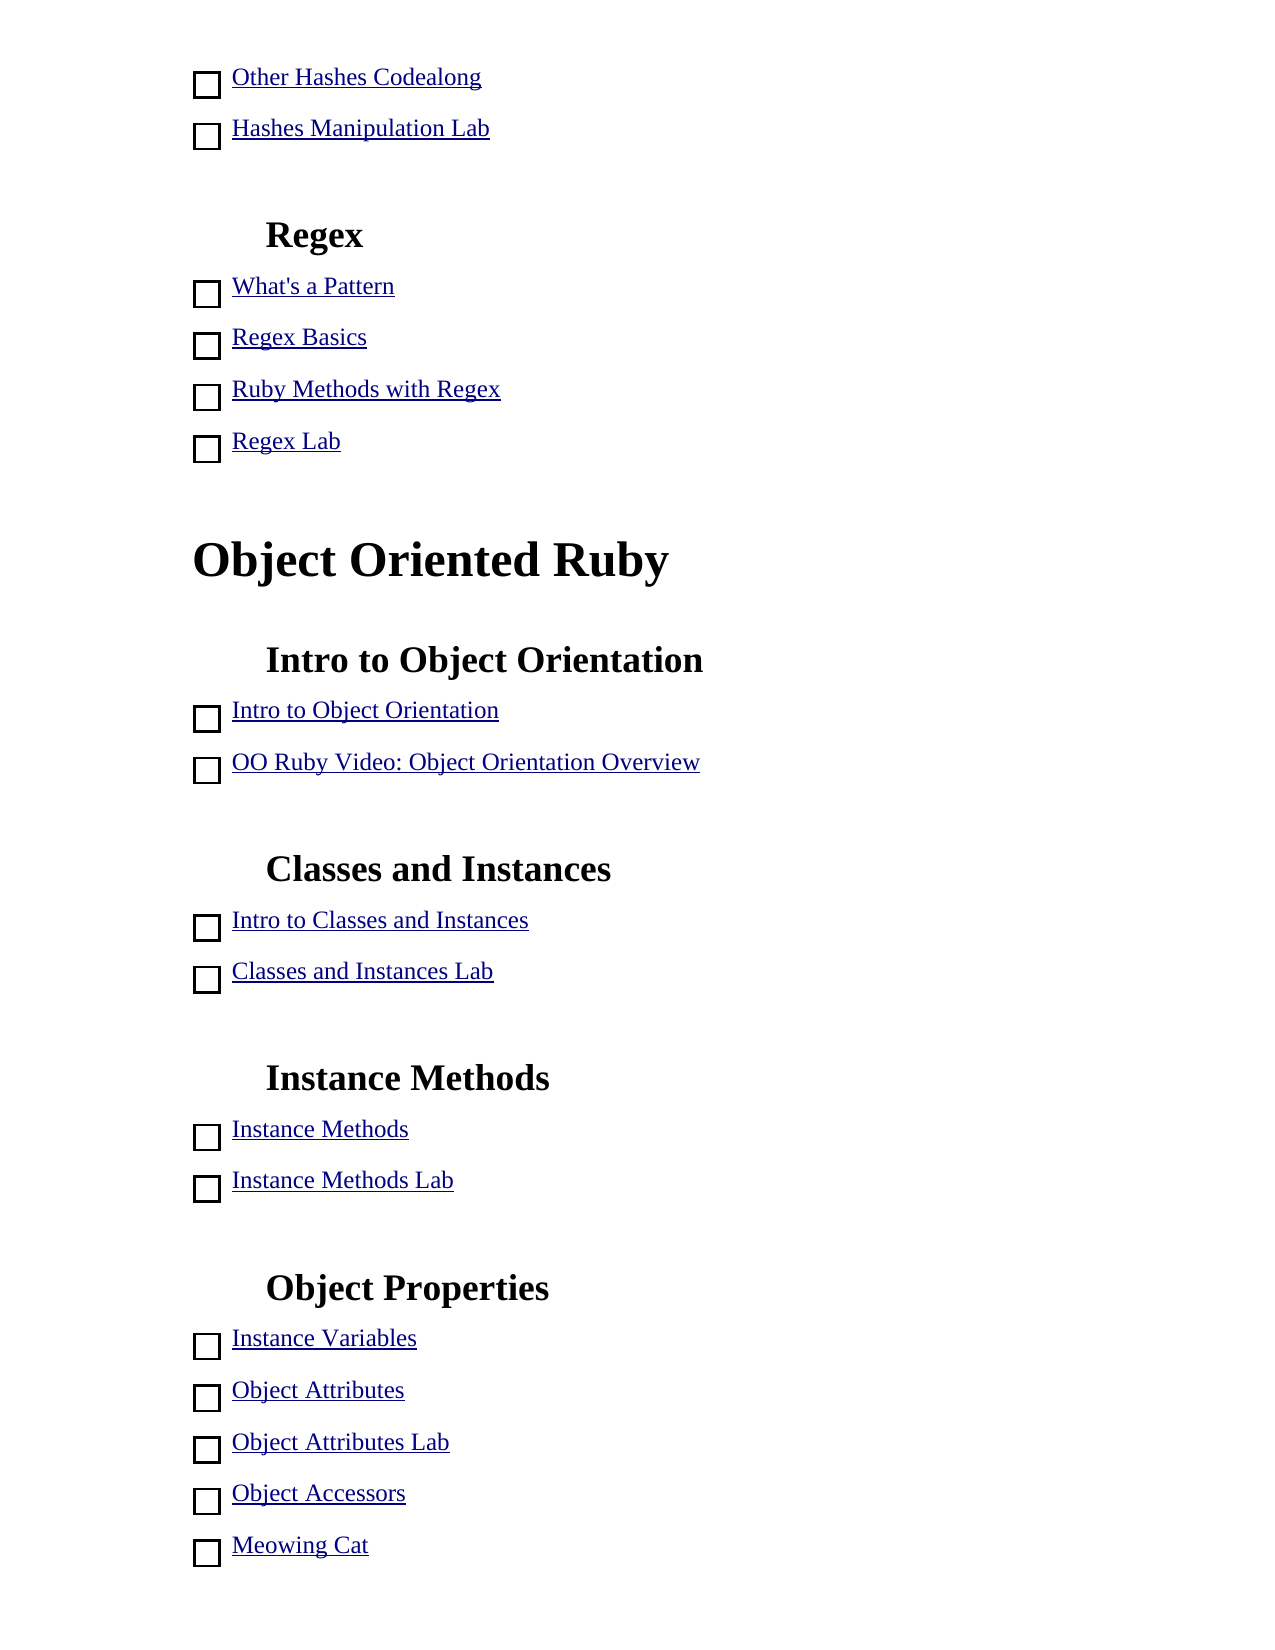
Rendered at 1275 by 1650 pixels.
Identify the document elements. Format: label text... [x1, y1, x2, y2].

list Intro to Object Orientation OO Ruby Video: Object Orientation Overview [232, 693, 1216, 796]
list [162, 1111, 192, 1215]
list [162, 693, 192, 796]
subtitle Classes and Instances [236, 847, 1216, 890]
subtitle Regex [236, 213, 1216, 256]
list [162, 268, 192, 475]
list [162, 902, 192, 1006]
list Instance Methods Instance Methods Lab [232, 1111, 1216, 1215]
list [162, 1321, 192, 1579]
list Instance Variables Object Attributes Object Attributes Lab Object Accessors Meowing Cat [232, 1321, 1216, 1579]
list Other Hashes Codealong Hashes Manipulation Lab [232, 59, 1216, 162]
subtitle Object Properties [236, 1265, 1216, 1308]
subtitle Instance Methods [236, 1056, 1216, 1099]
list Intro to Classes and Instances Classes and Instances Lab [232, 902, 1216, 1006]
subtitle Object Oriented Ruby [162, 529, 1216, 587]
list What's a Pattern Regex Basics Ruby Methods with Regex Regex Lab [232, 268, 1216, 475]
subtitle Intro to Object Orientation [236, 637, 1216, 680]
